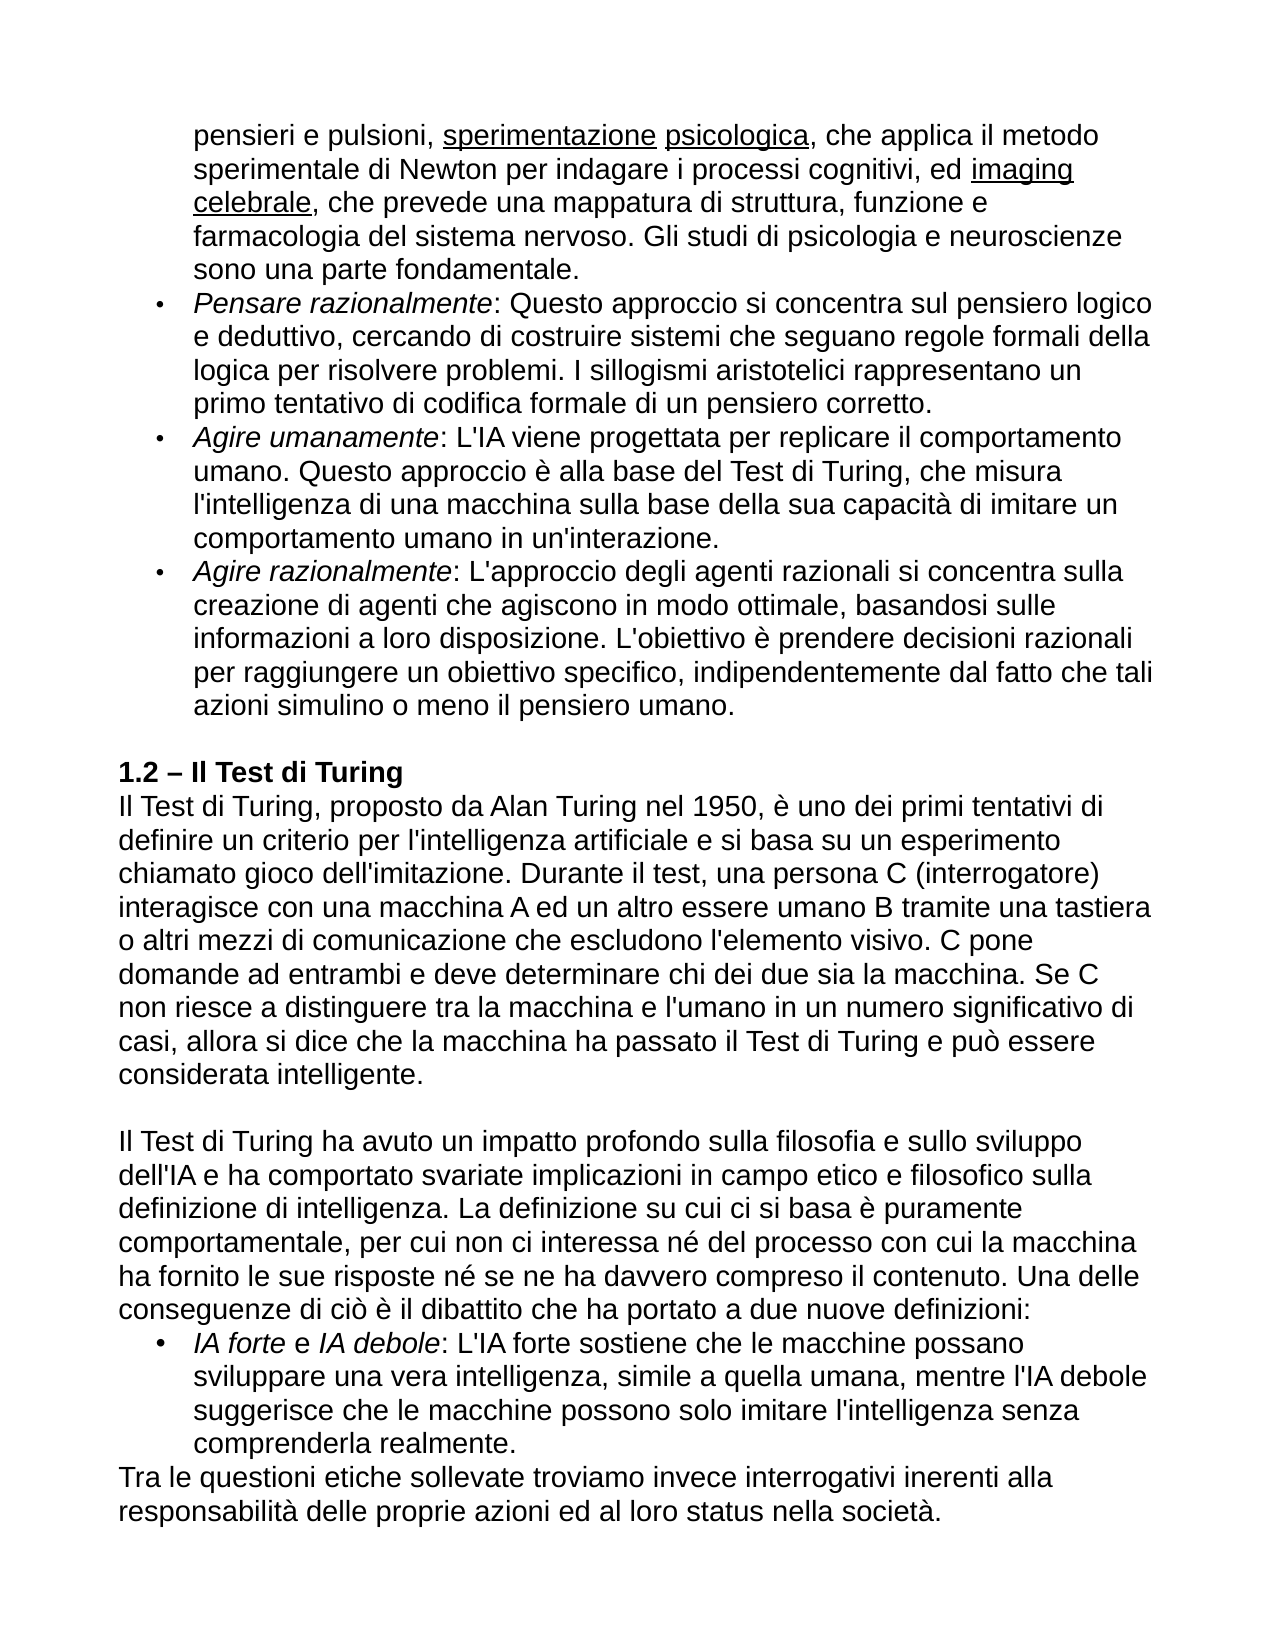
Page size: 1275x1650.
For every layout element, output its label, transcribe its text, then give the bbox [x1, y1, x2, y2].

text 1.2 – Il Test di Turing [118, 755, 1157, 789]
list Agire razionalmente: L'approccio degli agenti razionali si concentra sulla creazione di agenti che agiscono in modo ottimale, basandosi sulle informazioni a loro disposizione. L'obiettivo è prendere decisioni razionali per raggiungere un obiettivo specifico, indipendentemente dal fatto che tali azioni simulino o meno il pensiero umano. [156, 554, 1157, 722]
list Agire umanamente: L'IA viene progettata per replicare il comportamento umano. Questo approccio è alla base del Test di Turing, che misura l'intelligenza di una macchina sulla base della sua capacità di imitare un comportamento umano in un'interazione. [156, 420, 1157, 554]
text Il Test di Turing ha avuto un impatto profondo sulla filosofia e sullo sviluppo dell'IA e ha comportato svariate implicazioni in campo etico e filosofico sulla definizione di intelligenza. La definizione su cui ci si basa è puramente comportamentale, per cui non ci interessa né del processo con cui la macchina ha fornito le sue risposte né se ne ha davvero compreso il contenuto. Una delle conseguenze di ciò è il dibattito che ha portato a due nuove definizioni: [118, 1124, 1157, 1326]
text Tra le questioni etiche sollevate troviamo invece interrogativi inerenti alla responsabilità delle proprie azioni ed al loro status nella società. [118, 1460, 1157, 1527]
text Il Test di Turing, proposto da Alan Turing nel 1950, è uno dei primi tentativi di definire un criterio per l'intelligenza artificiale e si basa su un esperimento chiamato gioco dell'imitazione. Durante il test, una persona C (interrogatore) interagisce con una macchina A ed un altro essere umano B tramite una tastiera o altri mezzi di comunicazione che escludono l'elemento visivo. C pone domande ad entrambi e deve determinare chi dei due sia la macchina. Se C non riesce a distinguere tra la macchina e l'umano in un numero significativo di casi, allora si dice che la macchina ha passato il Test di Turing e può essere considerata intelligente. [118, 789, 1157, 1091]
list pensieri e pulsioni, sperimentazione psicologica, che applica il metodo sperimentale di Newton per indagare i processi cognitivi, ed imaging celebrale, che prevede una mappatura di struttura, funzione e farmacologia del sistema nervoso. Gli studi di psicologia e neuroscienze sono una parte fondamentale. [156, 118, 1157, 286]
list Pensare razionalmente: Questo approccio si concentra sul pensiero logico e deduttivo, cercando di costruire sistemi che seguano regole formali della logica per risolvere problemi. I sillogismi aristotelici rappresentano un primo tentativo di codifica formale di un pensiero corretto. [156, 286, 1157, 420]
list IA forte e IA debole: L'IA forte sostiene che le macchine possano sviluppare una vera intelligenza, simile a quella umana, mentre l'IA debole suggerisce che le macchine possono solo imitare l'intelligenza senza comprenderla realmente. [156, 1326, 1157, 1460]
